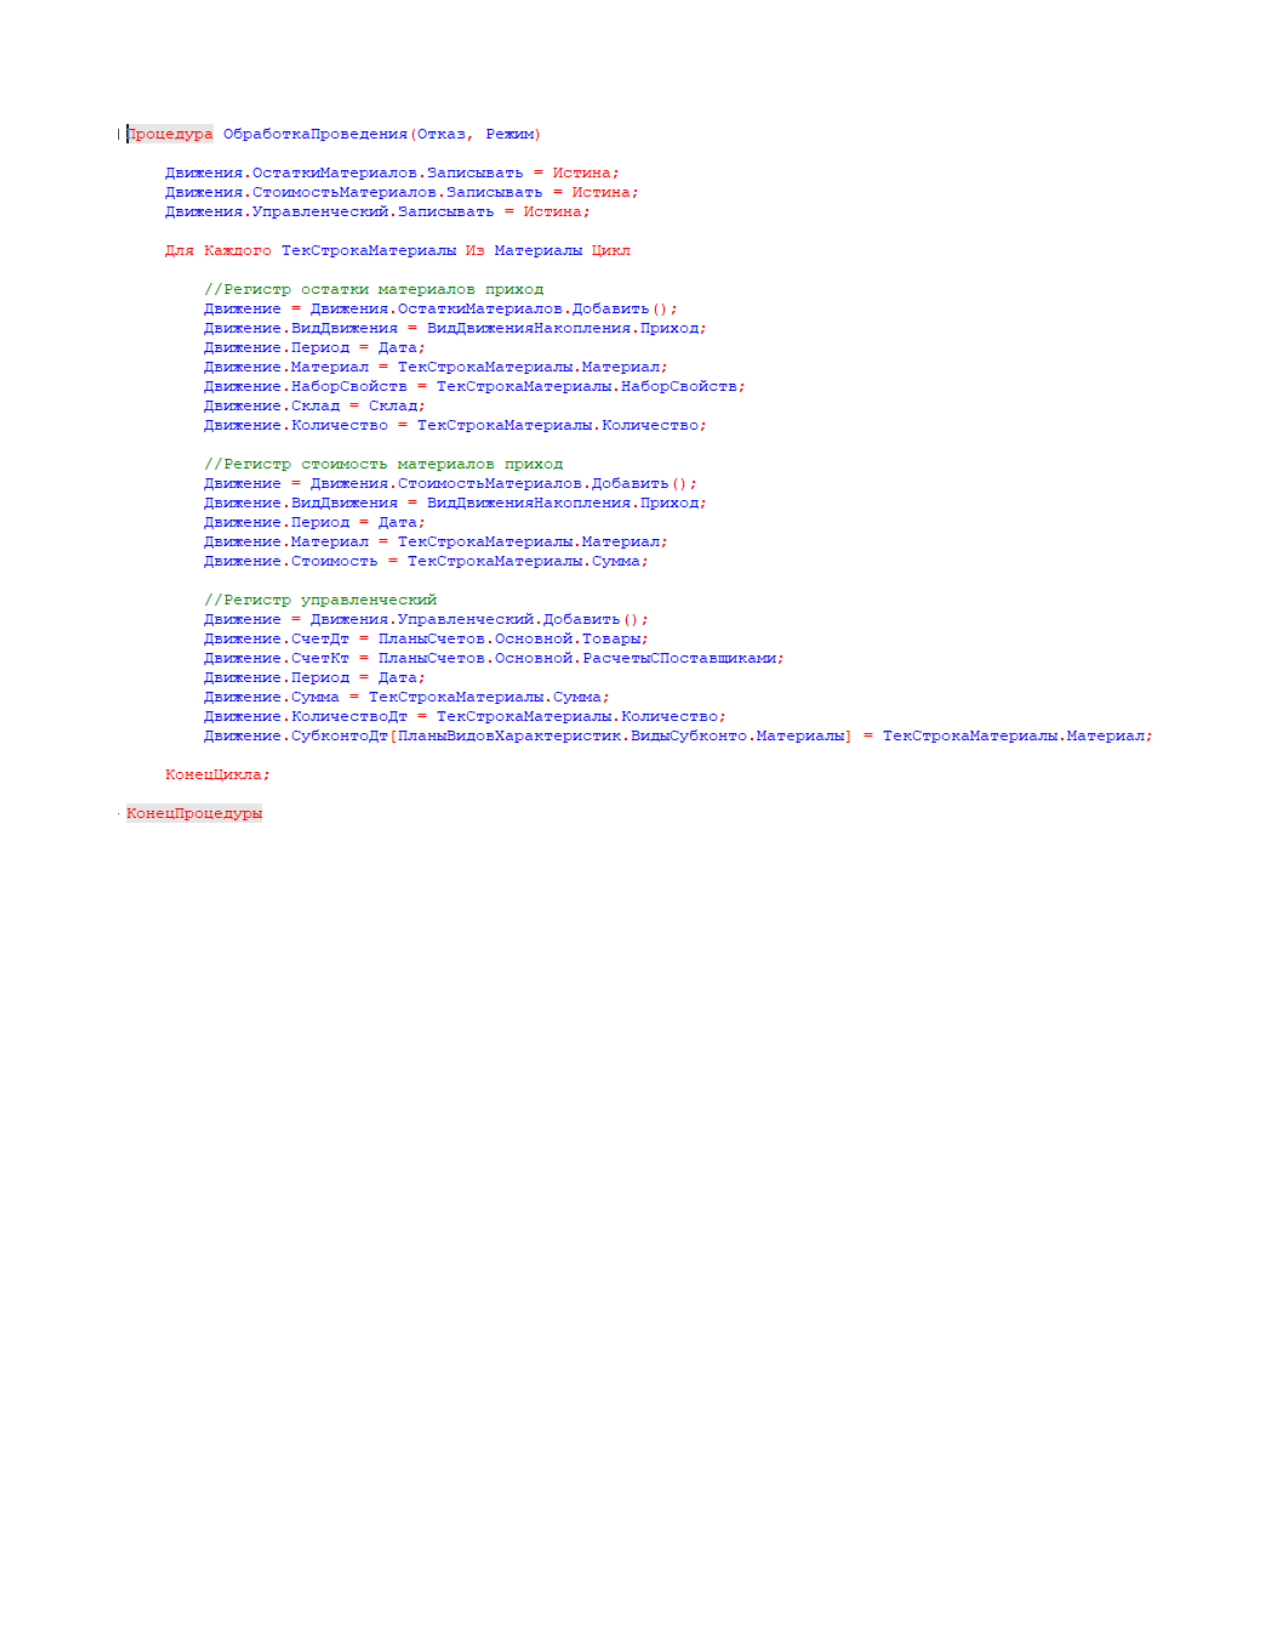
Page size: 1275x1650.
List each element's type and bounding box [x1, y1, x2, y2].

picture [118, 118, 1157, 829]
